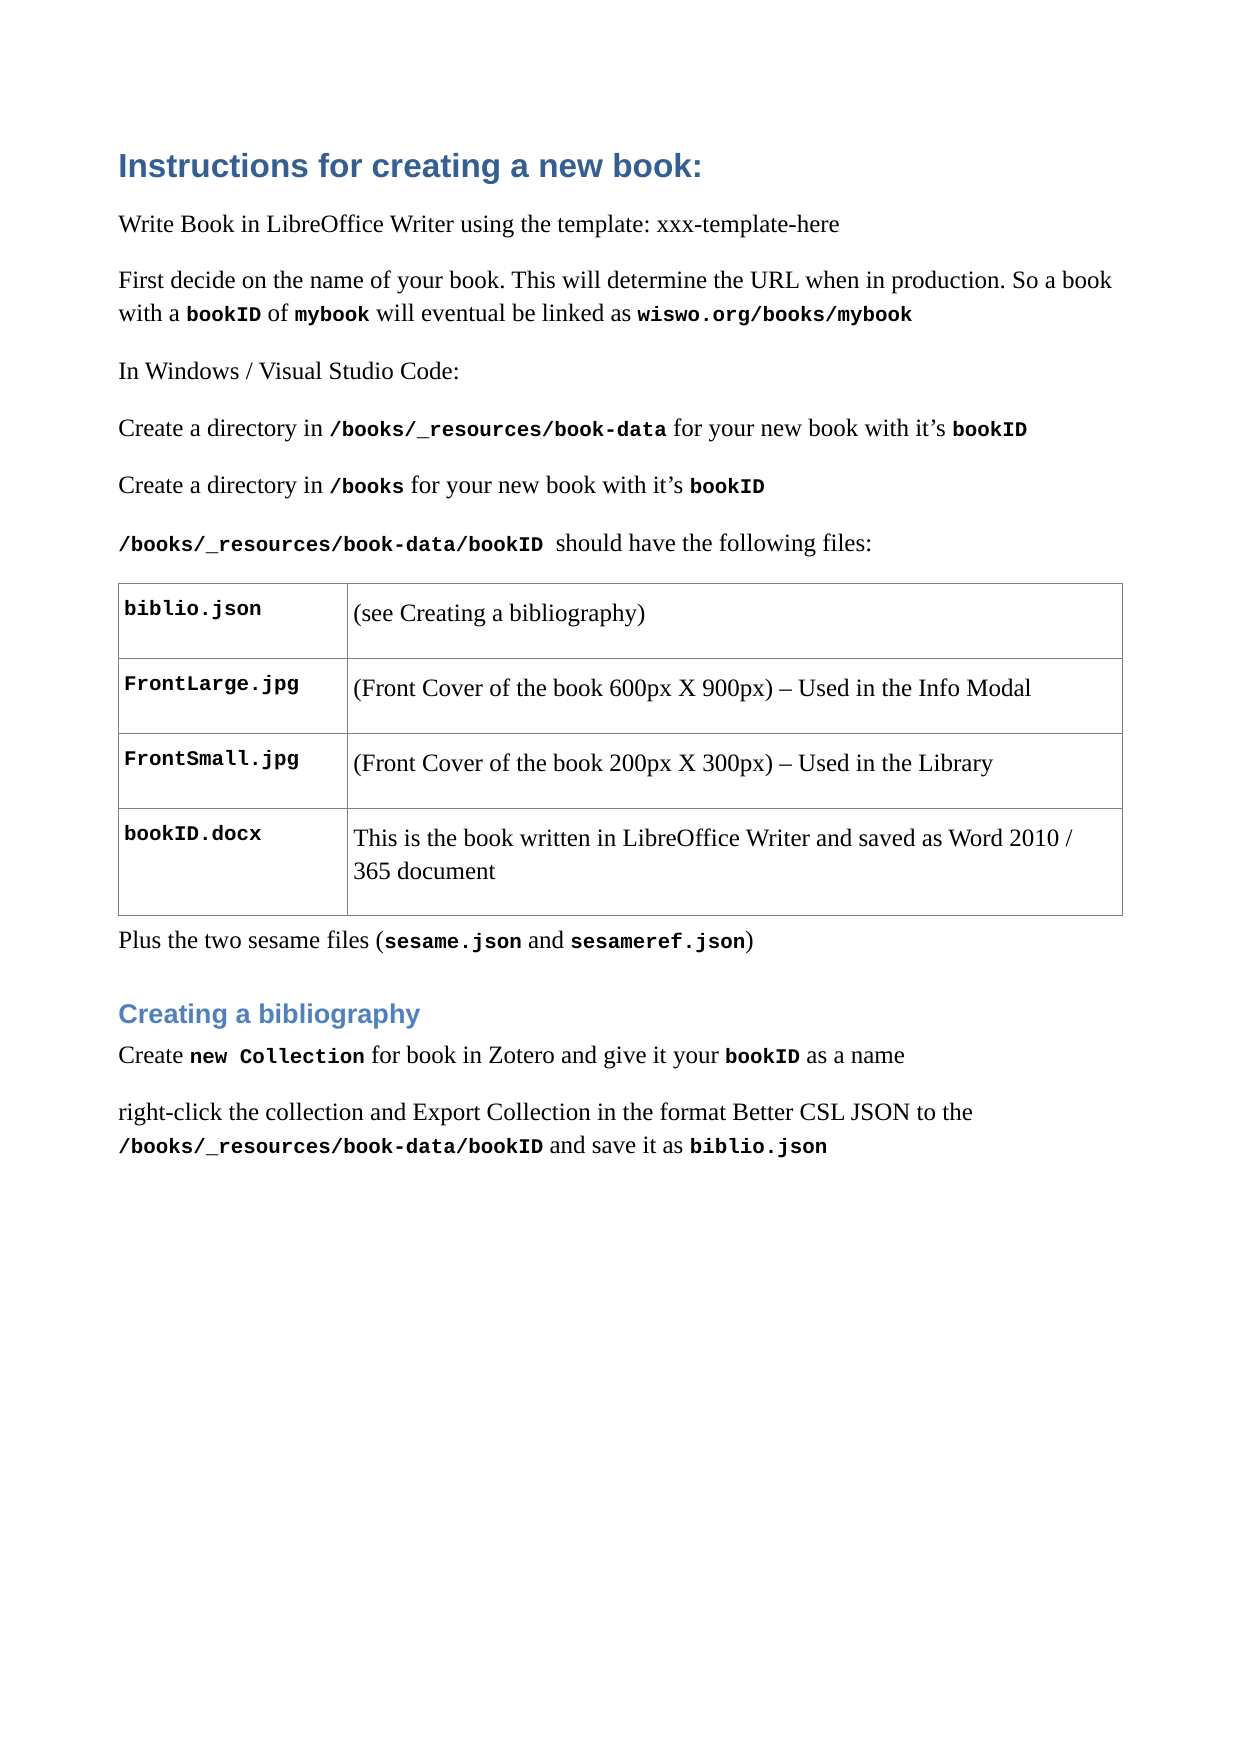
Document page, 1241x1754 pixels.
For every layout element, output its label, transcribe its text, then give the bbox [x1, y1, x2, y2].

table_cell (Front Cover of the book 200px X 300px) – Used in the Library [348, 734, 1122, 807]
subtitle Instructions for creating a new book: [115, 143, 1125, 184]
text Create a directory in /books for your new book with it’s bookID [115, 467, 1125, 500]
table_cell This is the book written in LibreOffice Writer and saved as Word 2010 / 365 document [348, 809, 1122, 915]
text /books/_resources/book-data/bookID should have the following files: [115, 525, 1125, 560]
text In Windows / Visual Studio Code: [115, 353, 1125, 385]
subtitle Creating a bibliography [115, 995, 1125, 1029]
table_header (see Creating a bibliography) [348, 584, 1122, 657]
table_cell (Front Cover of the book 600px X 900px) – Used in the Info Modal [348, 659, 1122, 732]
table_cell FrontSmall.jpg [119, 734, 347, 807]
text Write Book in LibreOffice Writer using the template: xxx-template-here [115, 206, 1125, 237]
table_cell FrontLarge.jpg [119, 659, 347, 732]
table_cell bookID.docx [119, 809, 347, 915]
text right-click the collection and Export Collection in the format Better CSL JSON to the /books/_resources/book-data/bookID and save it as biblio.json [115, 1094, 1125, 1160]
text Create new Collection for book in Zotero and give it your bookID as a name [115, 1037, 1125, 1069]
table_header biblio.json [119, 584, 347, 657]
text First decide on the name of your book. This will determine the URL when in production. So a book with a bookID of mybook will eventual be linked as wiswo.org/books/mybook [115, 262, 1125, 328]
text Create a directory in /books/_resources/book-data for your new book with it’s bookID [115, 410, 1125, 442]
text Plus the two sesame files (sesame.json and sesameref.json) [115, 922, 1125, 955]
